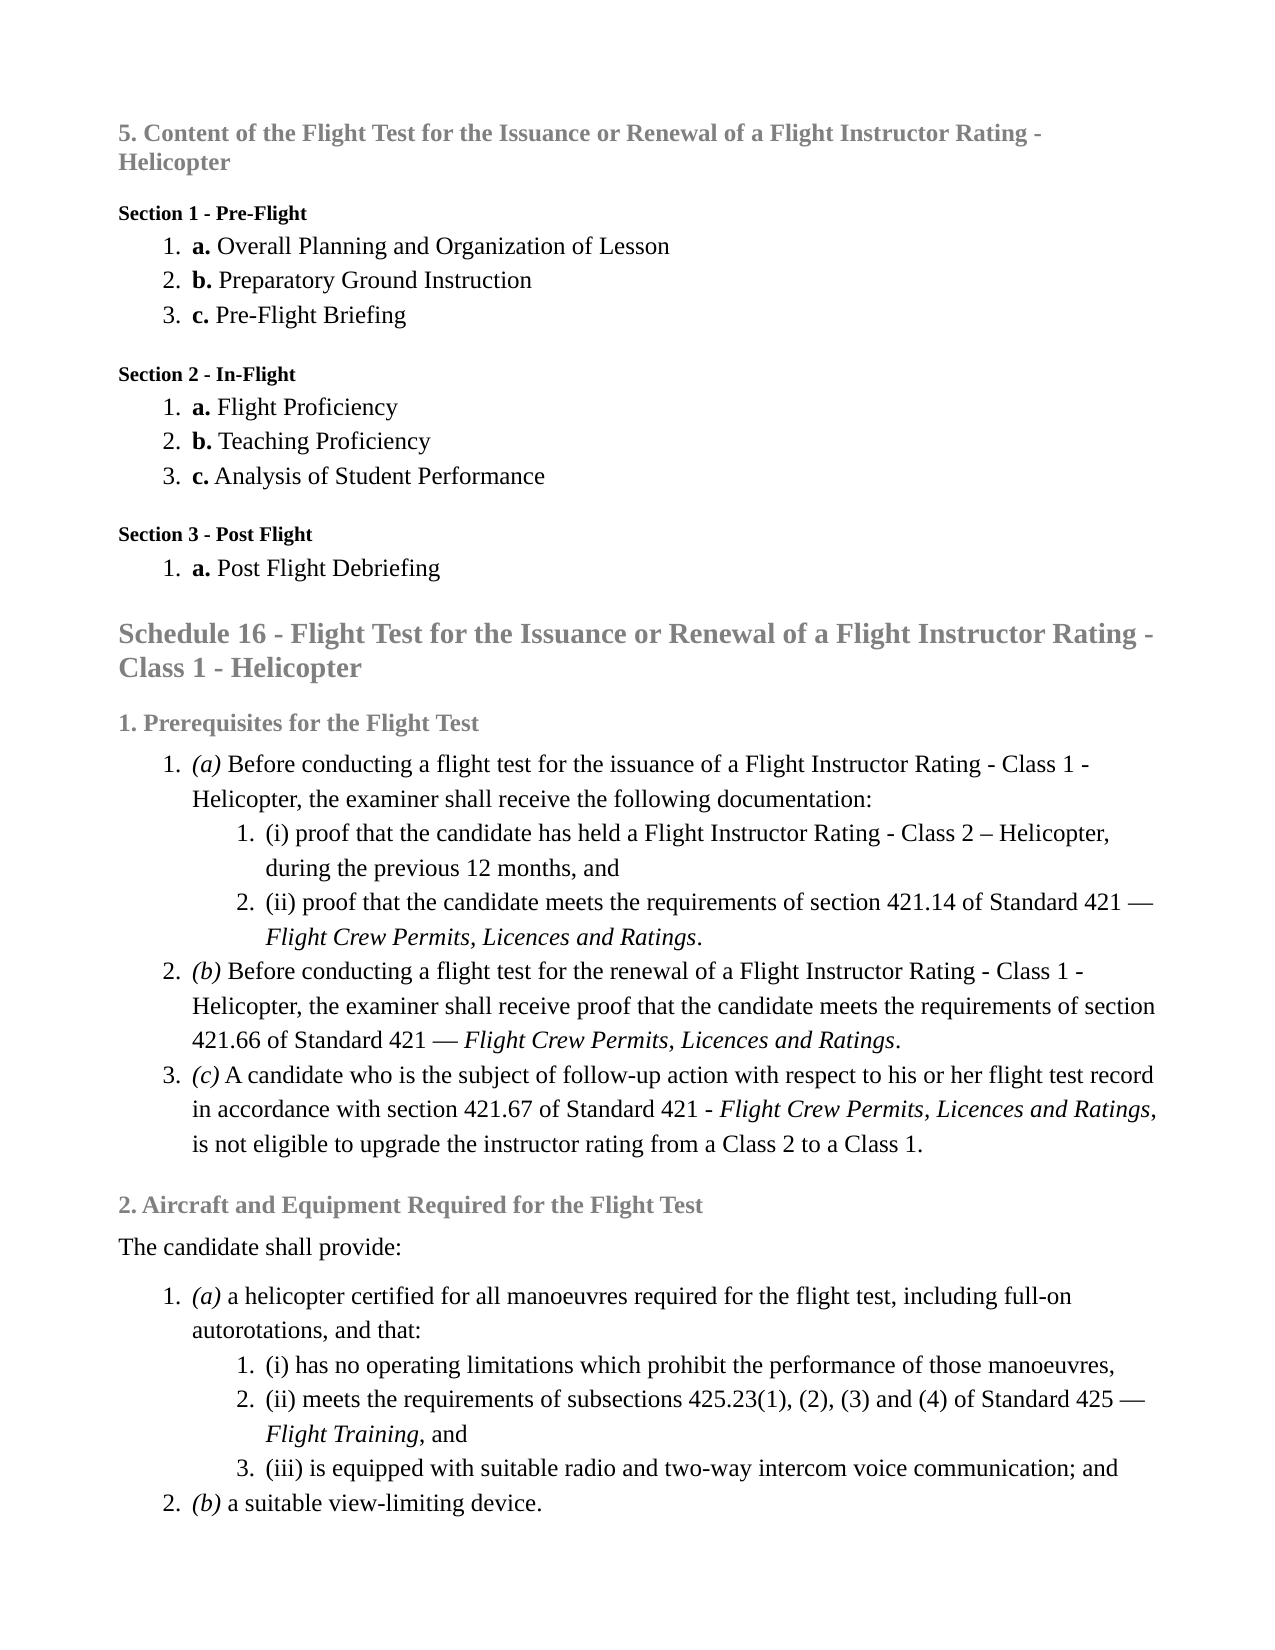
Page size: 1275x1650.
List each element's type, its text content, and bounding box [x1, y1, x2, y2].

list (a) Before conducting a flight test for the issuance of a Flight Instructor Rating - Class 1 - Helicopter, the examiner shall receive the following documentation: [162, 749, 1157, 813]
subtitle Section 1 - Pre-Flight [118, 201, 1157, 225]
list (i) proof that the candidate has held a Flight Instructor Rating - Class 2 – Helicopter, during the previous 12 months, and [236, 818, 1157, 882]
subtitle 5. Content of the Flight Test for the Issuance or Renewal of a Flight Instructor Rating - Helicopter [118, 118, 1157, 176]
list a. Post Flight Debriefing [162, 553, 1157, 581]
subtitle 1. Prerequisites for the Flight Test [118, 708, 1157, 737]
list a. Flight Proficiency [162, 392, 1157, 421]
subtitle 2. Aircraft and Equipment Required for the Flight Test [118, 1190, 1157, 1219]
list b. Teaching Proficiency [162, 426, 1157, 455]
subtitle Schedule 16 - Flight Test for the Issuance or Renewal of a Flight Instructor Rating - Class 1 - Helicopter [118, 616, 1157, 683]
list (ii) meets the requirements of subsections 425.23(1), (2), (3) and (4) of Standard 425 — Flight Training, and [236, 1384, 1157, 1447]
list b. Preparatory Ground Instruction [162, 265, 1157, 294]
list (ii) proof that the candidate meets the requirements of section 421.14 of Standard 421 — Flight Crew Permits, Licences and Ratings. [236, 887, 1157, 951]
subtitle Section 3 - Post Flight [118, 522, 1157, 546]
list (a) a helicopter certified for all manoeuvres required for the flight test, including full-on autorotations, and that: [162, 1281, 1157, 1344]
list (iii) is equipped with suitable radio and two-way intercom voice communication; and [236, 1453, 1157, 1482]
list (b) a suitable view-limiting device. [162, 1488, 1157, 1516]
list c. Pre-Flight Briefing [162, 300, 1157, 329]
list a. Overall Planning and Organization of Lesson [162, 231, 1157, 260]
text The candidate shall provide: [118, 1232, 1157, 1260]
list c. Analysis of Student Performance [162, 461, 1157, 489]
list (i) has no operating limitations which prohibit the performance of those manoeuvres, [236, 1350, 1157, 1378]
list (c) A candidate who is the subject of follow-up action with respect to his or her flight test record in accordance with section 421.67 of Standard 421 - Flight Crew Permits, Licences and Ratings, is not eligible to upgrade the instructor rating from a Class 2 to a Class 1. [162, 1060, 1157, 1158]
subtitle Section 2 - In-Flight [118, 361, 1157, 386]
list (b) Before conducting a flight test for the renewal of a Flight Instructor Rating - Class 1 - Helicopter, the examiner shall receive proof that the candidate meets the requirements of section 421.66 of Standard 421 — Flight Crew Permits, Licences and Ratings. [162, 956, 1157, 1054]
